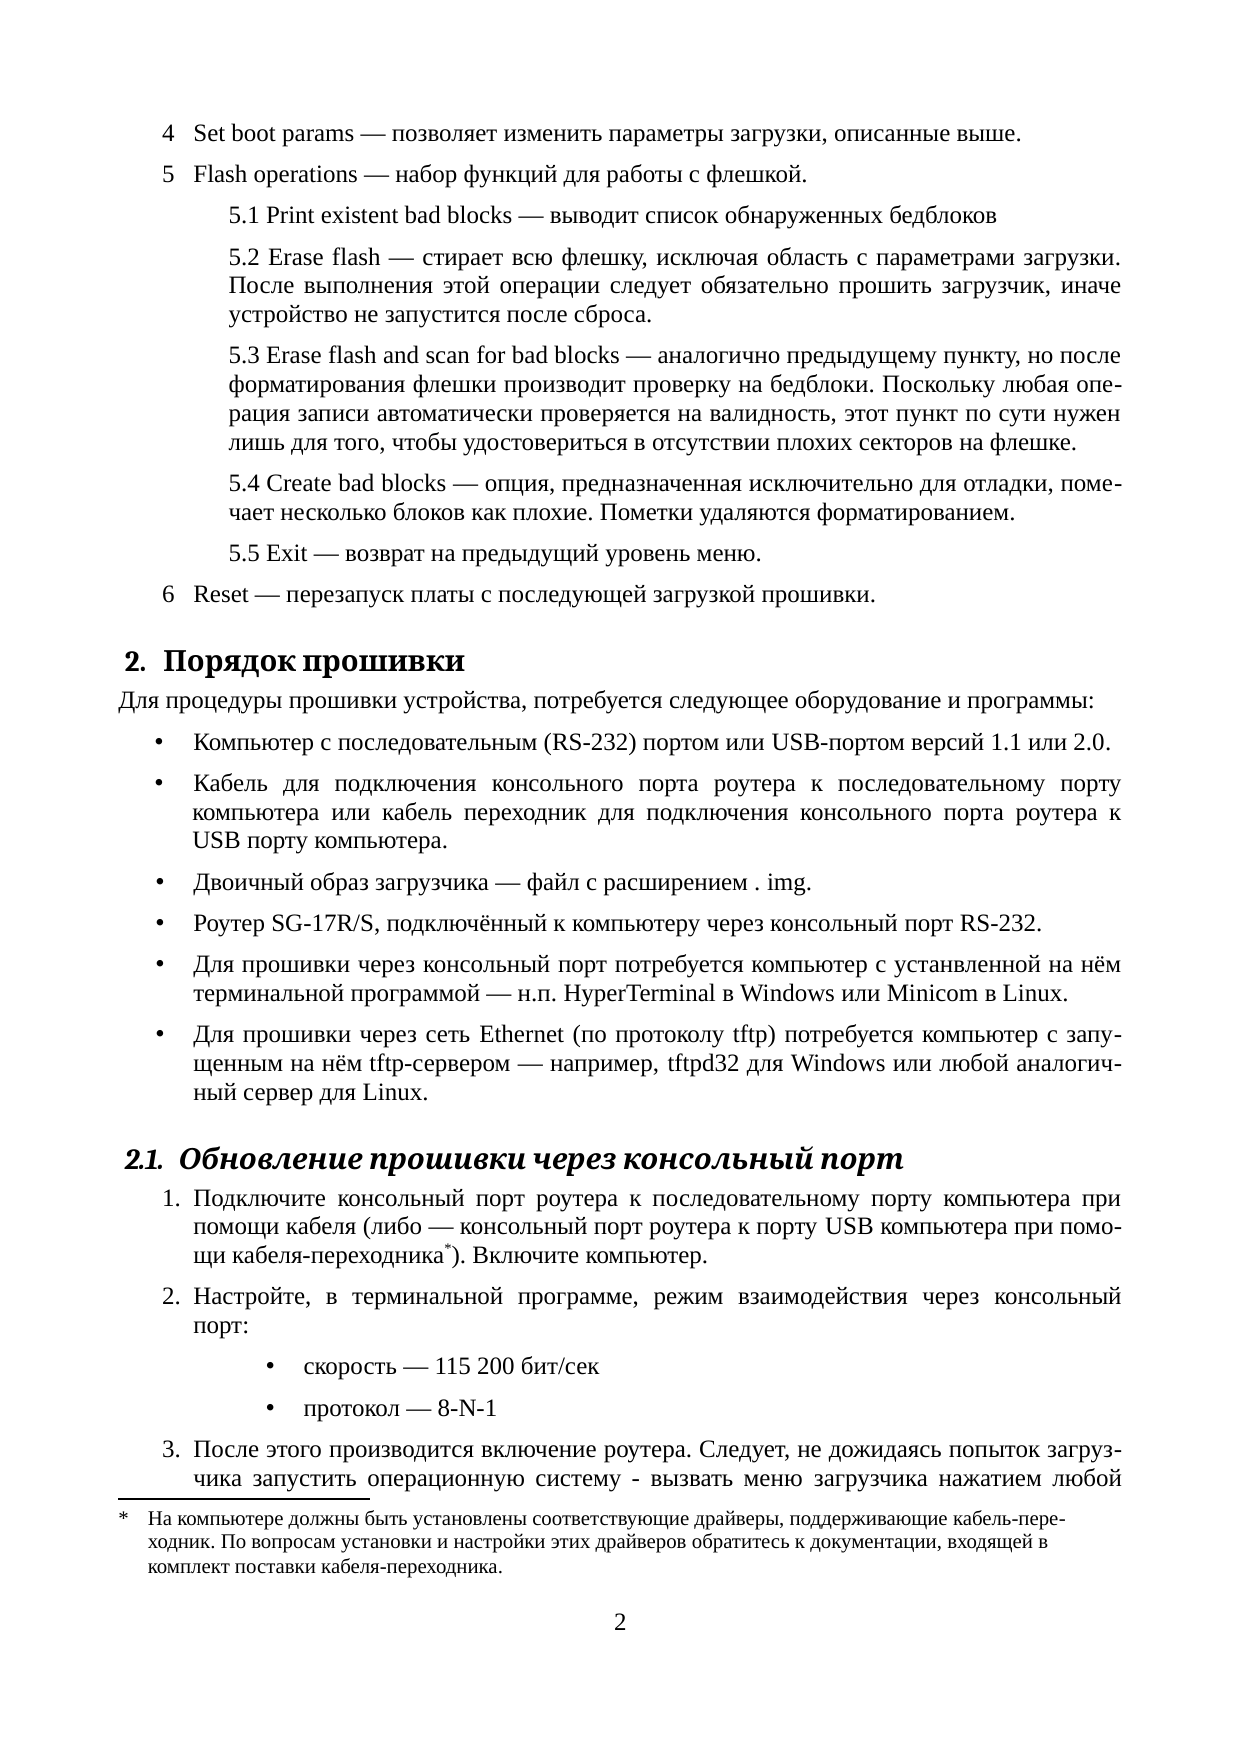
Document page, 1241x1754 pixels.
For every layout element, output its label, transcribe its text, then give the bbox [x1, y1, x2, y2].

list 5.4 Create bad blocks — опция, предназначенная исключительно для отладки, поме­чает несколько блоков как плохие. Пометки удаляются форматированием. [228, 468, 1122, 526]
list На компьютере должны быть установлены соответствующие драйверы, поддерживающие кабель-пере­ходник. По вопросам установки и настройки этих драйверов обратитесь к документации, входящей в комплект поставки кабеля-переходника. [118, 1505, 1122, 1578]
list Set boot params — позволяет изменить параметры загрузки, описанные выше. [156, 118, 1122, 147]
list Настройте, в терминальной программе, режим взаимодействия через консольный порт: [156, 1281, 1122, 1339]
text Для процедуры прошивки устройства, потребуется следующее оборудование и программы: [118, 685, 1122, 714]
subtitle Порядок прошивки [118, 646, 1122, 679]
list 5.3 Erase flash and scan for bad blocks — аналогично предыдущему пункту, но после форматирования флешки производит проверку на бедблоки. Поскольку любая опе­рация записи автоматически проверяется на валидность, этот пункт по сути нужен лишь для того, чтобы удостовериться в отсутствии плохих секторов на флешке. [228, 341, 1122, 456]
list 5.1 Print existent bad blocks — выводит список обнаруженных бедблоков [228, 201, 1122, 229]
list Компьютер с последовательным (RS-232) портом или USB-портом версий 1.1 или 2.0. [154, 727, 1122, 755]
list Роутер SG-17R/S, подключённый к компьютеру через консольный порт RS-232. [156, 908, 1122, 937]
list Кабель для подключения консольного порта роутера к последовательному порту компьютера или кабель переходник для подключения консольного порта роутера к USB порту компьютера. [154, 768, 1122, 854]
list Подключите консольный порт роутера к последовательному порту компьютера при помощи кабеля (либо — консольный порт роутера к порту USB компьютера при помо­щи кабеля-переходника). Включите компьютер. [156, 1183, 1122, 1269]
subtitle Обновление прошивки через консольный порт [118, 1143, 1122, 1176]
list После этого производится включение роутера. Следует, не дожидаясь попыток загруз­чика запустить операционную систему - вызвать меню загрузчика нажатием любой [156, 1434, 1122, 1491]
list Flash operations — набор функций для работы с флешкой. [156, 159, 1122, 188]
list Для прошивки через консольный порт потребуется компьютер с устанвленной на нём терминальной программой — н.п. HyperTerminal в Windows или Minicom в Linux. [156, 949, 1122, 1007]
list Для прошивки через сеть Ethernet (по протоколу tftp) потребуется компьютер с запу­щенным на нём tftp-сервером — например, tftpd32 для Windows или любой аналогич­ный сервер для Linux. [156, 1019, 1122, 1105]
list протокол — 8-N-1 [266, 1393, 1122, 1421]
list Reset — перезапуск платы с последующей загрузкой прошивки. [156, 579, 1122, 608]
list 5.2 Erase flash — стирает всю флешку, исключая область с параметрами загрузки. После выполнения этой операции следует обязательно прошить загрузчик, иначе устройство не запустится после сброса. [228, 242, 1122, 328]
list Двоичный образ загрузчика — файл с расширением . img. [156, 867, 1122, 895]
list скорость — 115 200 бит/сек [266, 1351, 1122, 1380]
list 5.5 Exit — возврат на предыдущий уровень меню. [228, 538, 1122, 567]
